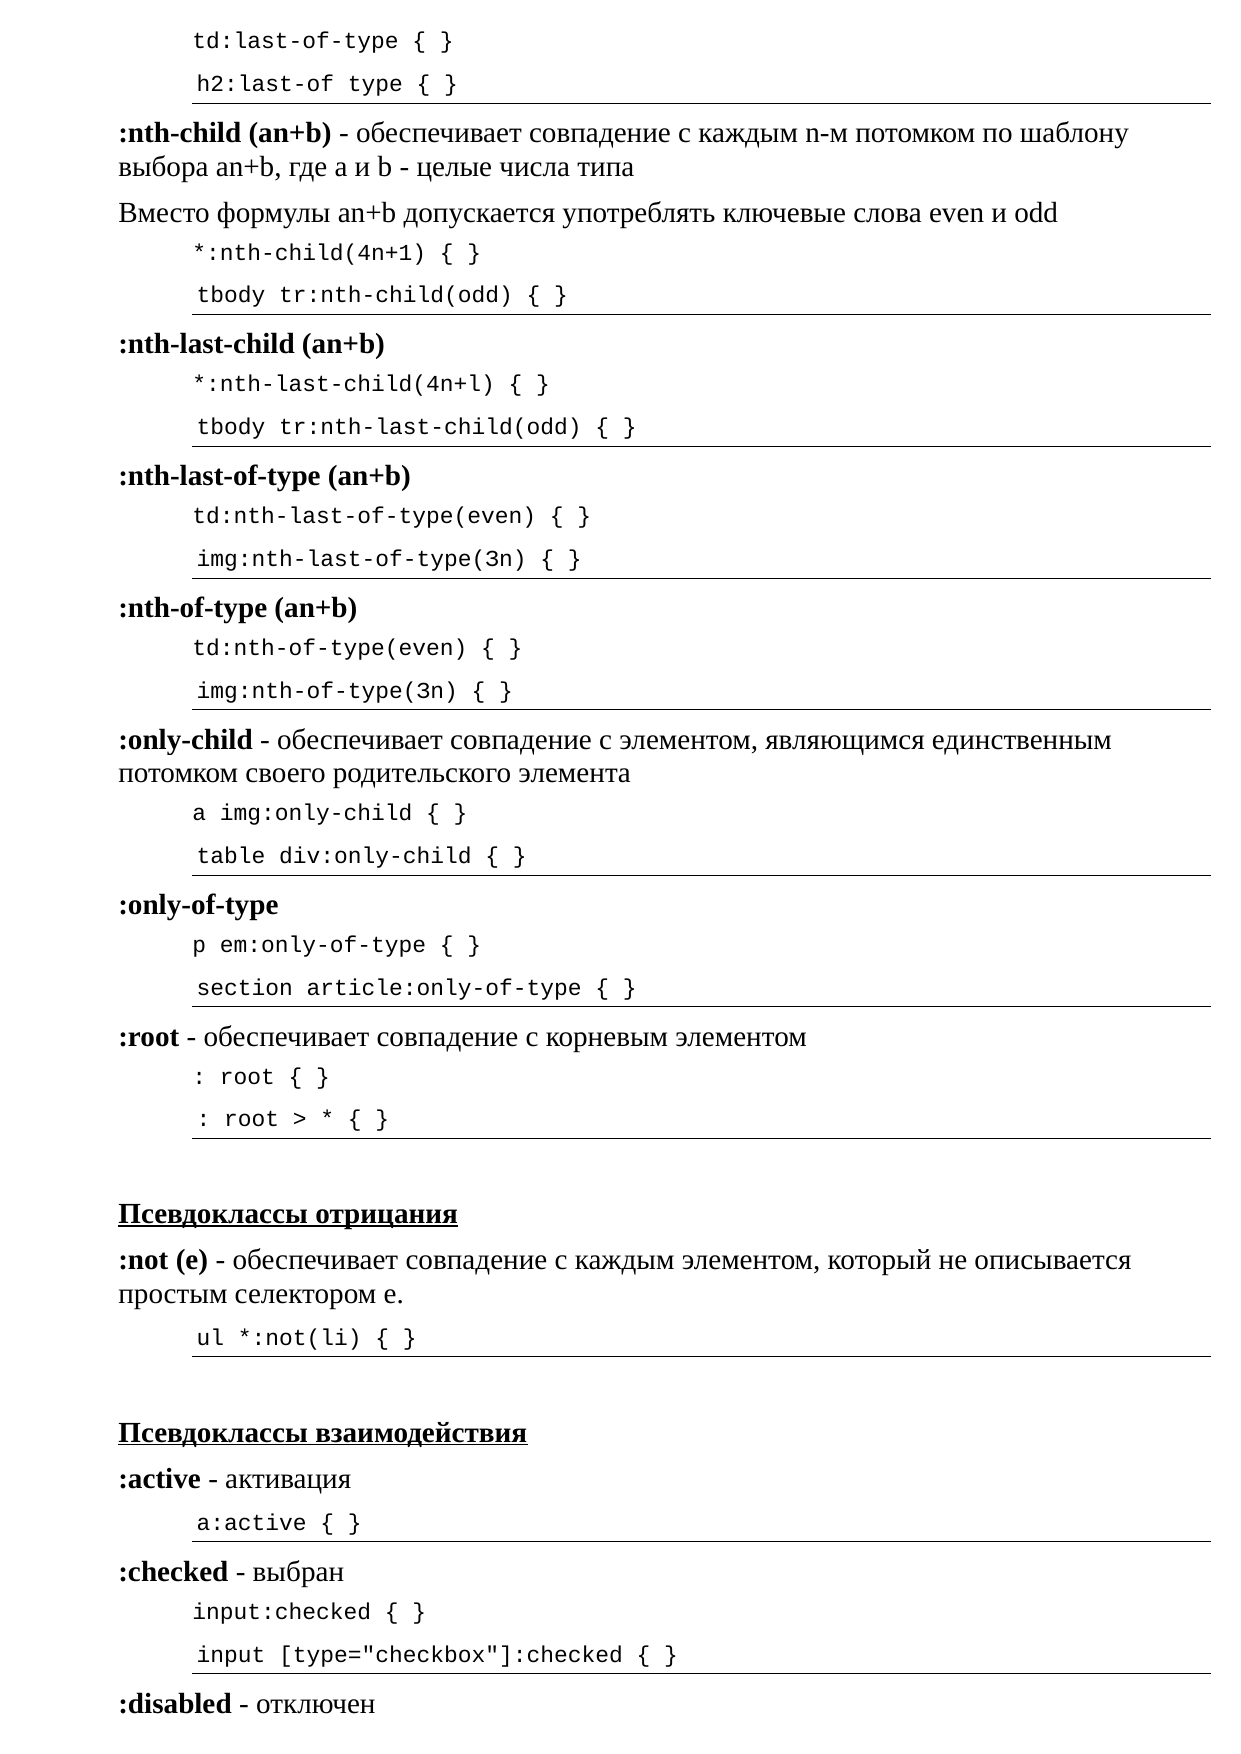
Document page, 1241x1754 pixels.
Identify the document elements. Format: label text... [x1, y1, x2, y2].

text td:last-of-type { } [192, 29, 1211, 55]
text :root - обеспечивает совпадение с корневым элементом [118, 1019, 1211, 1052]
text а img:only-child { } [192, 801, 1211, 827]
text :checked - выбран [118, 1554, 1211, 1588]
text img:nth-of-type(Зn) { } [192, 674, 1211, 709]
text a:active { } [192, 1507, 1211, 1541]
text h2:last-of type { } [192, 68, 1211, 103]
text : root { } [192, 1065, 1211, 1091]
text :not (e) - обеспечивает совпадение с каждым элементом, который не описывается простым селектором е. [118, 1242, 1211, 1309]
text input:checked { } [192, 1600, 1211, 1626]
text Псевдоклассы отрицания [118, 1196, 1211, 1230]
text :only-child - обеспечивает совпадение с элементом, являющимся единственным потомком своего родительского элемента [118, 722, 1211, 789]
text :only-of-type [118, 887, 1211, 921]
text :nth-of-type (an+b) [118, 590, 1211, 624]
text :nth-child (an+b) - обеспечивает совпадение с каждым n-м потомком по шаблону выбора an+b, где а и b - целые числа типа [118, 115, 1211, 182]
text ul *:not(li) { } [192, 1322, 1211, 1356]
text td:nth-last-of-type(even) { } [192, 504, 1211, 530]
text Псевдоклассы взаимодействия [118, 1415, 1211, 1448]
text :nth-last-child (an+b) [118, 327, 1211, 360]
text *:nth-child(4n+1) { } [192, 241, 1211, 267]
text img:nth-last-of-type(Зn) { } [192, 543, 1211, 578]
text :disabled - отключен [118, 1686, 1211, 1719]
text :nth-last-of-type (an+b) [118, 458, 1211, 492]
text Вместо формулы аn+b допускается употреблять ключевые слова even и odd [118, 195, 1211, 228]
text tbody tr:nth-child(odd) { } [192, 279, 1211, 314]
text td:nth-of-type(even) { } [192, 636, 1211, 662]
text :active - активация [118, 1461, 1211, 1494]
text tbody tr:nth-last-child(odd) { } [192, 411, 1211, 446]
text input [type="checkbox"]:checked { } [192, 1638, 1211, 1673]
text *:nth-last-child(4n+l) { } [192, 373, 1211, 398]
text : root > * { } [192, 1103, 1211, 1138]
text section article:only-of-type { } [192, 972, 1211, 1006]
text р em:only-of-type { } [192, 933, 1211, 959]
text tаblе div:only-child { } [192, 840, 1211, 875]
